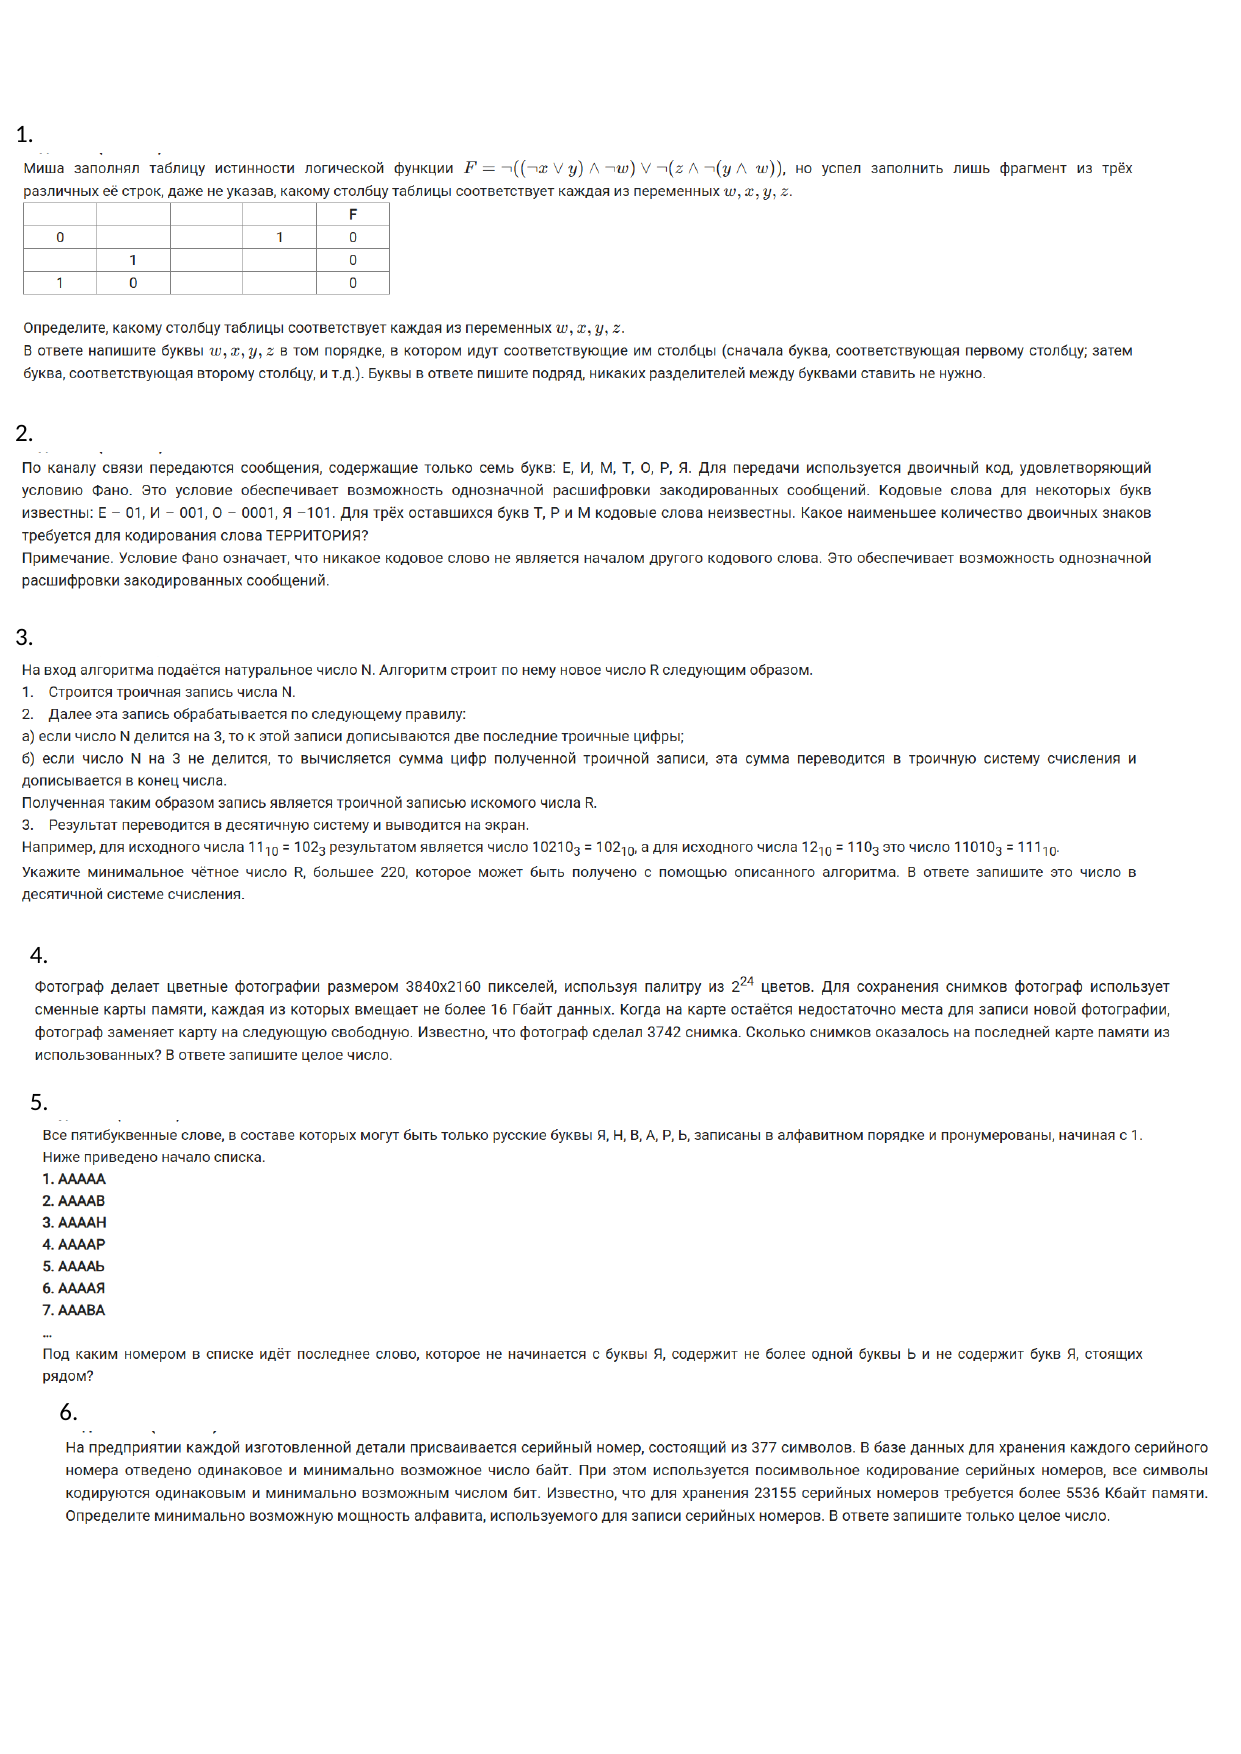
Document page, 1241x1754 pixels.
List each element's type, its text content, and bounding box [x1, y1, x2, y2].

list 6. [29, 1392, 1152, 1541]
list 6. [29, 1086, 1152, 1120]
